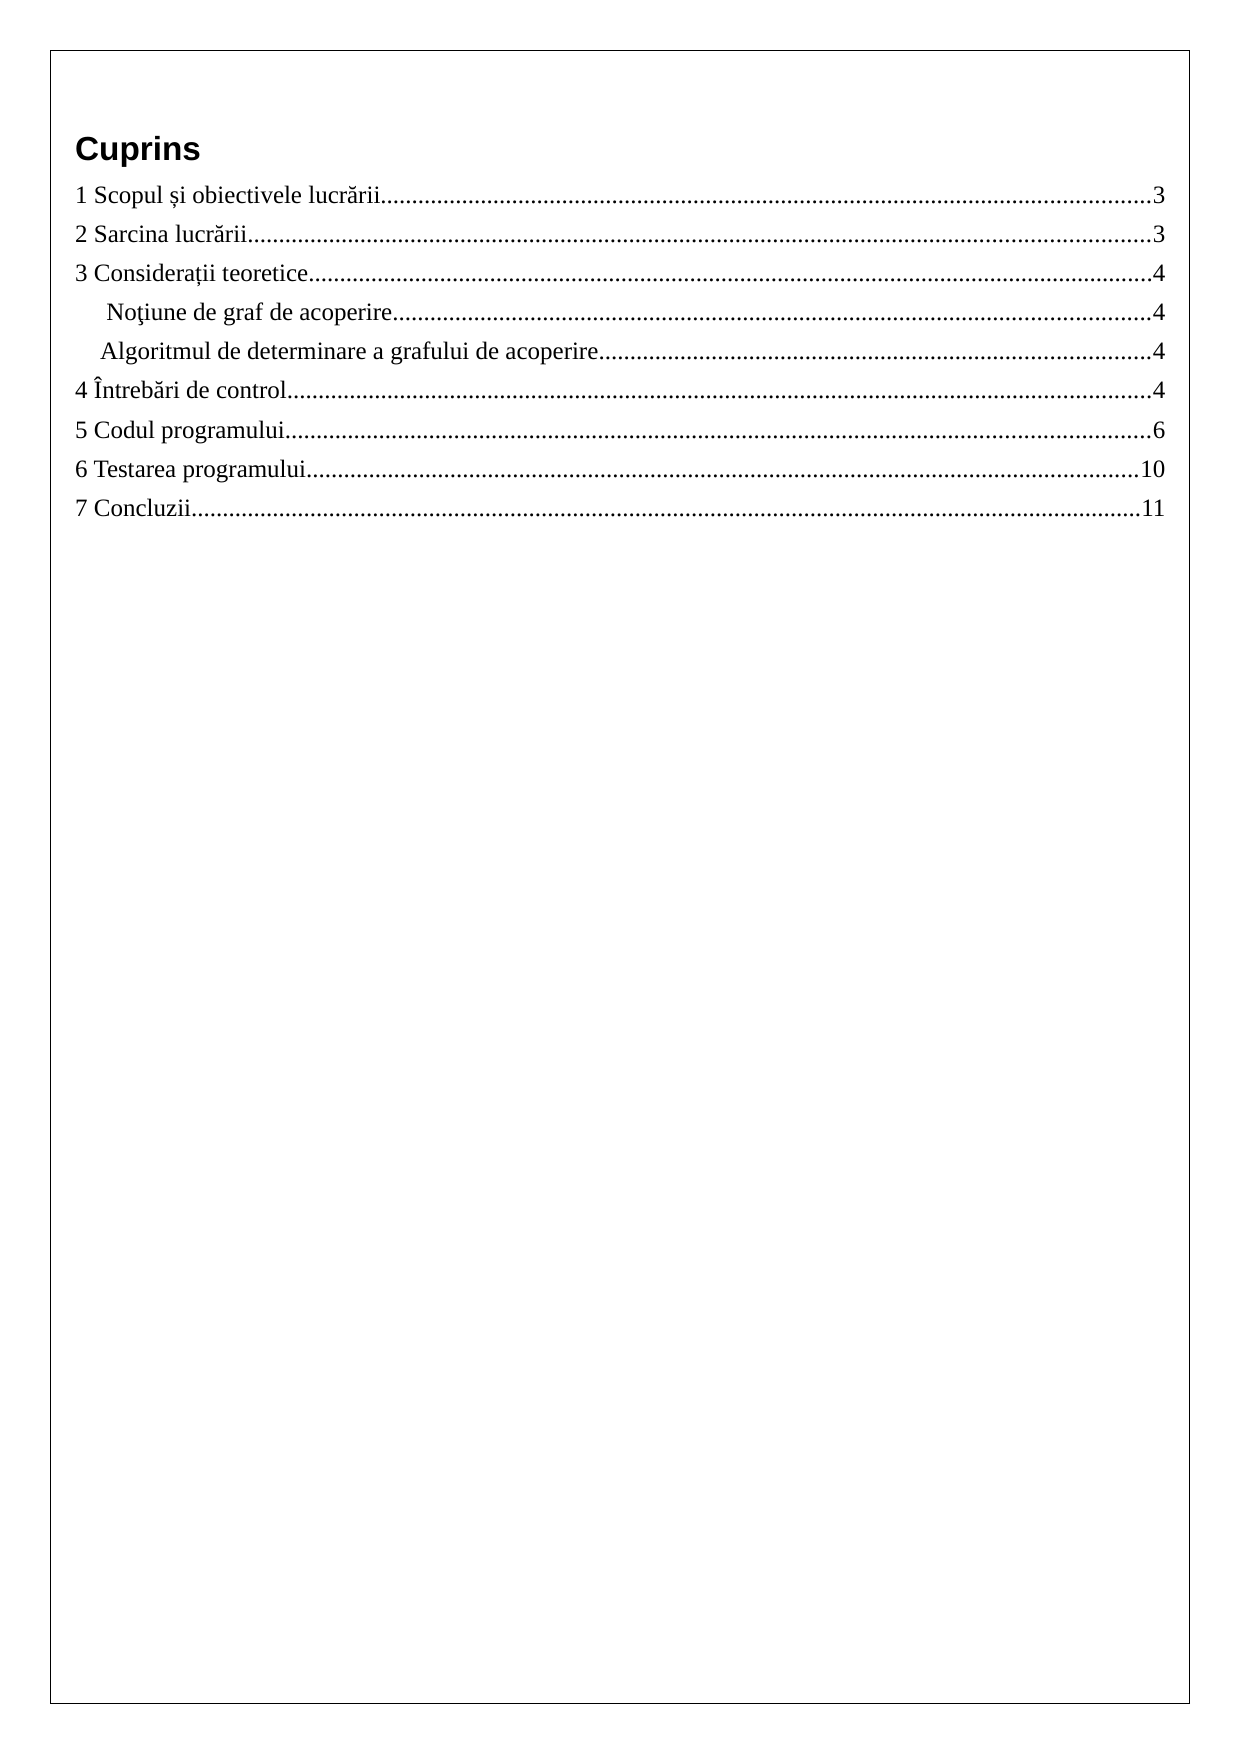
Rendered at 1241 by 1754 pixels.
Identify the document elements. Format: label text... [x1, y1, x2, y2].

text 3 Considerații teoretice 4 [75, 258, 1165, 287]
text 7 Concluzii 11 [75, 493, 1165, 522]
text Algoritmul de determinare a grafului de acoperire 4 [100, 336, 1165, 365]
subtitle Cuprins [75, 129, 1165, 167]
text 1 Scopul și obiectivele lucrării 3 [75, 180, 1165, 208]
text 5 Codul programului 6 [75, 415, 1165, 443]
text 4 Întrebări de control 4 [75, 376, 1165, 404]
text Noţiune de graf de acoperire 4 [100, 297, 1165, 326]
text 6 Testarea programului 10 [75, 454, 1165, 483]
text 2 Sarcina lucrării 3 [75, 219, 1165, 248]
